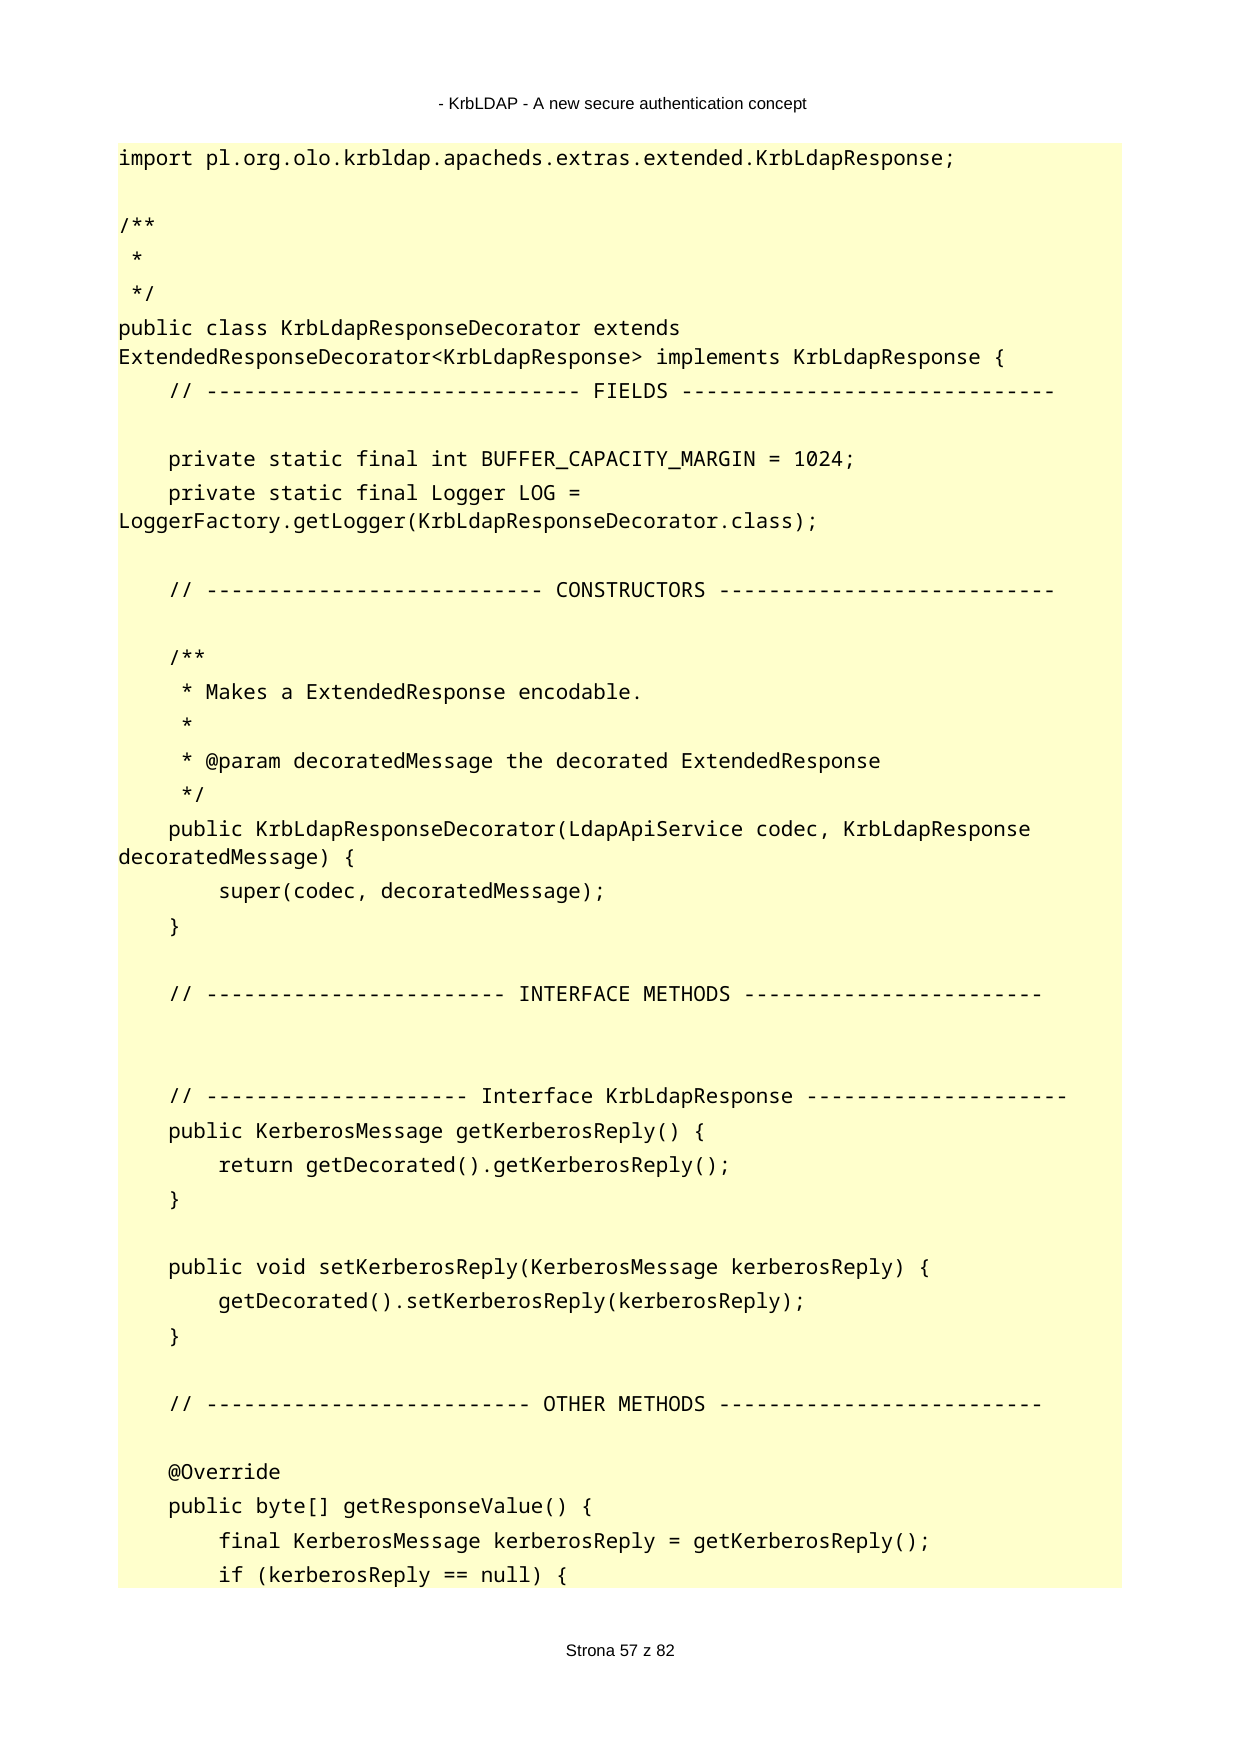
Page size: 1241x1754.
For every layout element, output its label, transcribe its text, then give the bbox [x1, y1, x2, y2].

text */ [118, 279, 1122, 308]
text getDecorated().setKerberosReply(kerberosReply); [118, 1287, 1122, 1315]
text private static final int BUFFER_CAPACITY_MARGIN = 1024; [118, 444, 1122, 472]
text private static final Logger LOG = LoggerFactory.getLogger(KrbLdapResponseDecorator.class); [118, 478, 1122, 535]
text return getDecorated().getKerberosReply(); [118, 1150, 1122, 1178]
text } [118, 1321, 1122, 1349]
text // --------------------- Interface KrbLdapResponse --------------------- [118, 1082, 1122, 1110]
text // -------------------------- OTHER METHODS -------------------------- [118, 1389, 1122, 1417]
text * [118, 245, 1122, 273]
text final KerberosMessage kerberosReply = getKerberosReply(); [118, 1526, 1122, 1554]
text public class KrbLdapResponseDecorator extends ExtendedResponseDecorator<KrbLdapResponse> implements KrbLdapResponse { [118, 313, 1122, 370]
text // ------------------------------ FIELDS ------------------------------ [118, 376, 1122, 404]
text public byte[] getResponseValue() { [118, 1492, 1122, 1520]
text /** [118, 211, 1122, 239]
text * [118, 712, 1122, 740]
text @Override [118, 1457, 1122, 1486]
text if (kerberosReply == null) { [118, 1560, 1122, 1588]
text public KerberosMessage getKerberosReply() { [118, 1116, 1122, 1144]
text /** [118, 643, 1122, 672]
text // ------------------------ INTERFACE METHODS ------------------------ [118, 979, 1122, 1007]
text } [118, 911, 1122, 939]
text // --------------------------- CONSTRUCTORS --------------------------- [118, 575, 1122, 603]
text } [118, 1184, 1122, 1212]
text */ [118, 780, 1122, 808]
text super(codec, decoratedMessage); [118, 877, 1122, 905]
text public KrbLdapResponseDecorator(LdapApiService codec, KrbLdapResponse decoratedMessage) { [118, 814, 1122, 871]
text * @param decoratedMessage the decorated ExtendedResponse [118, 746, 1122, 774]
text import pl.org.olo.krbldap.apacheds.extras.extended.KrbLdapResponse; [118, 143, 1122, 171]
text * Makes a ExtendedResponse encodable. [118, 677, 1122, 706]
text public void setKerberosReply(KerberosMessage kerberosReply) { [118, 1252, 1122, 1281]
